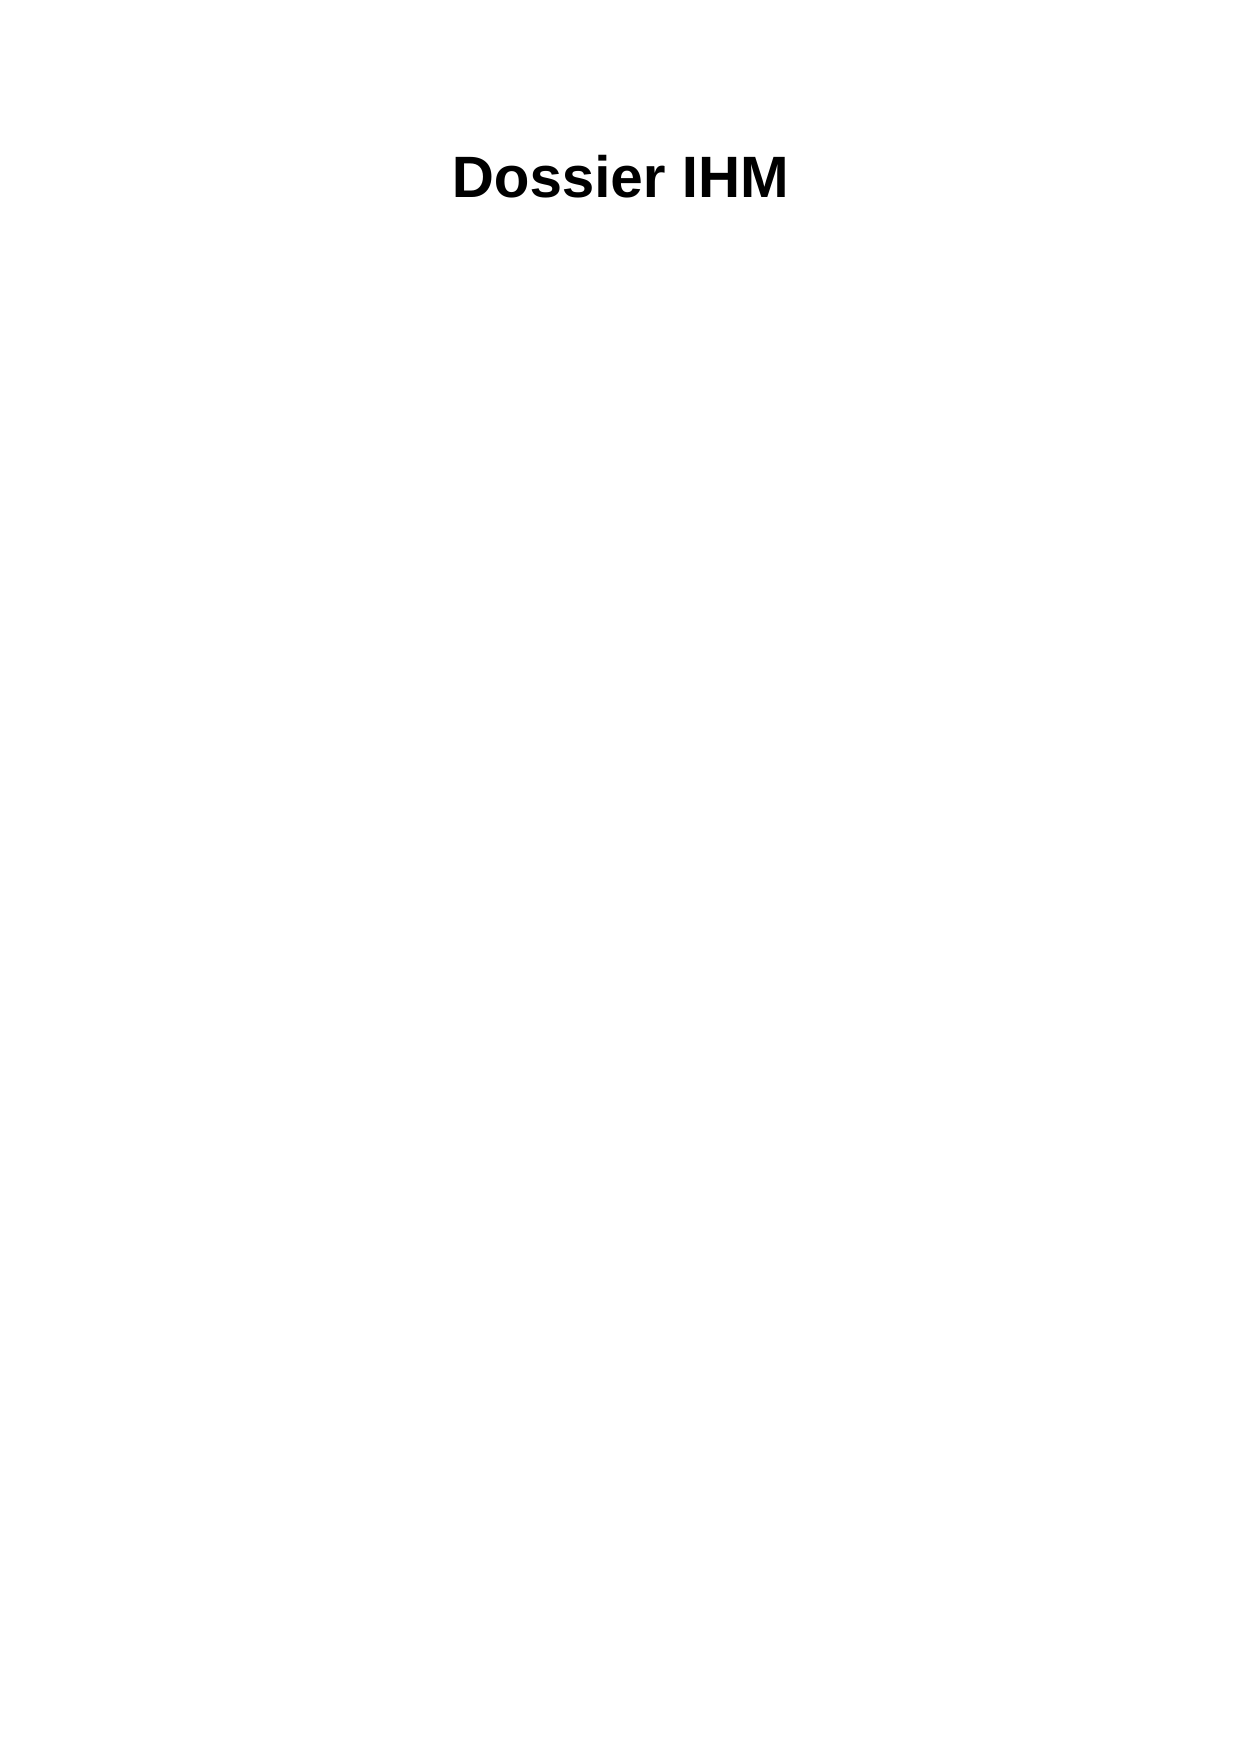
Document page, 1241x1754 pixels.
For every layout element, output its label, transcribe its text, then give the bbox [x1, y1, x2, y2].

title Dossier IHM [118, 143, 1122, 210]
